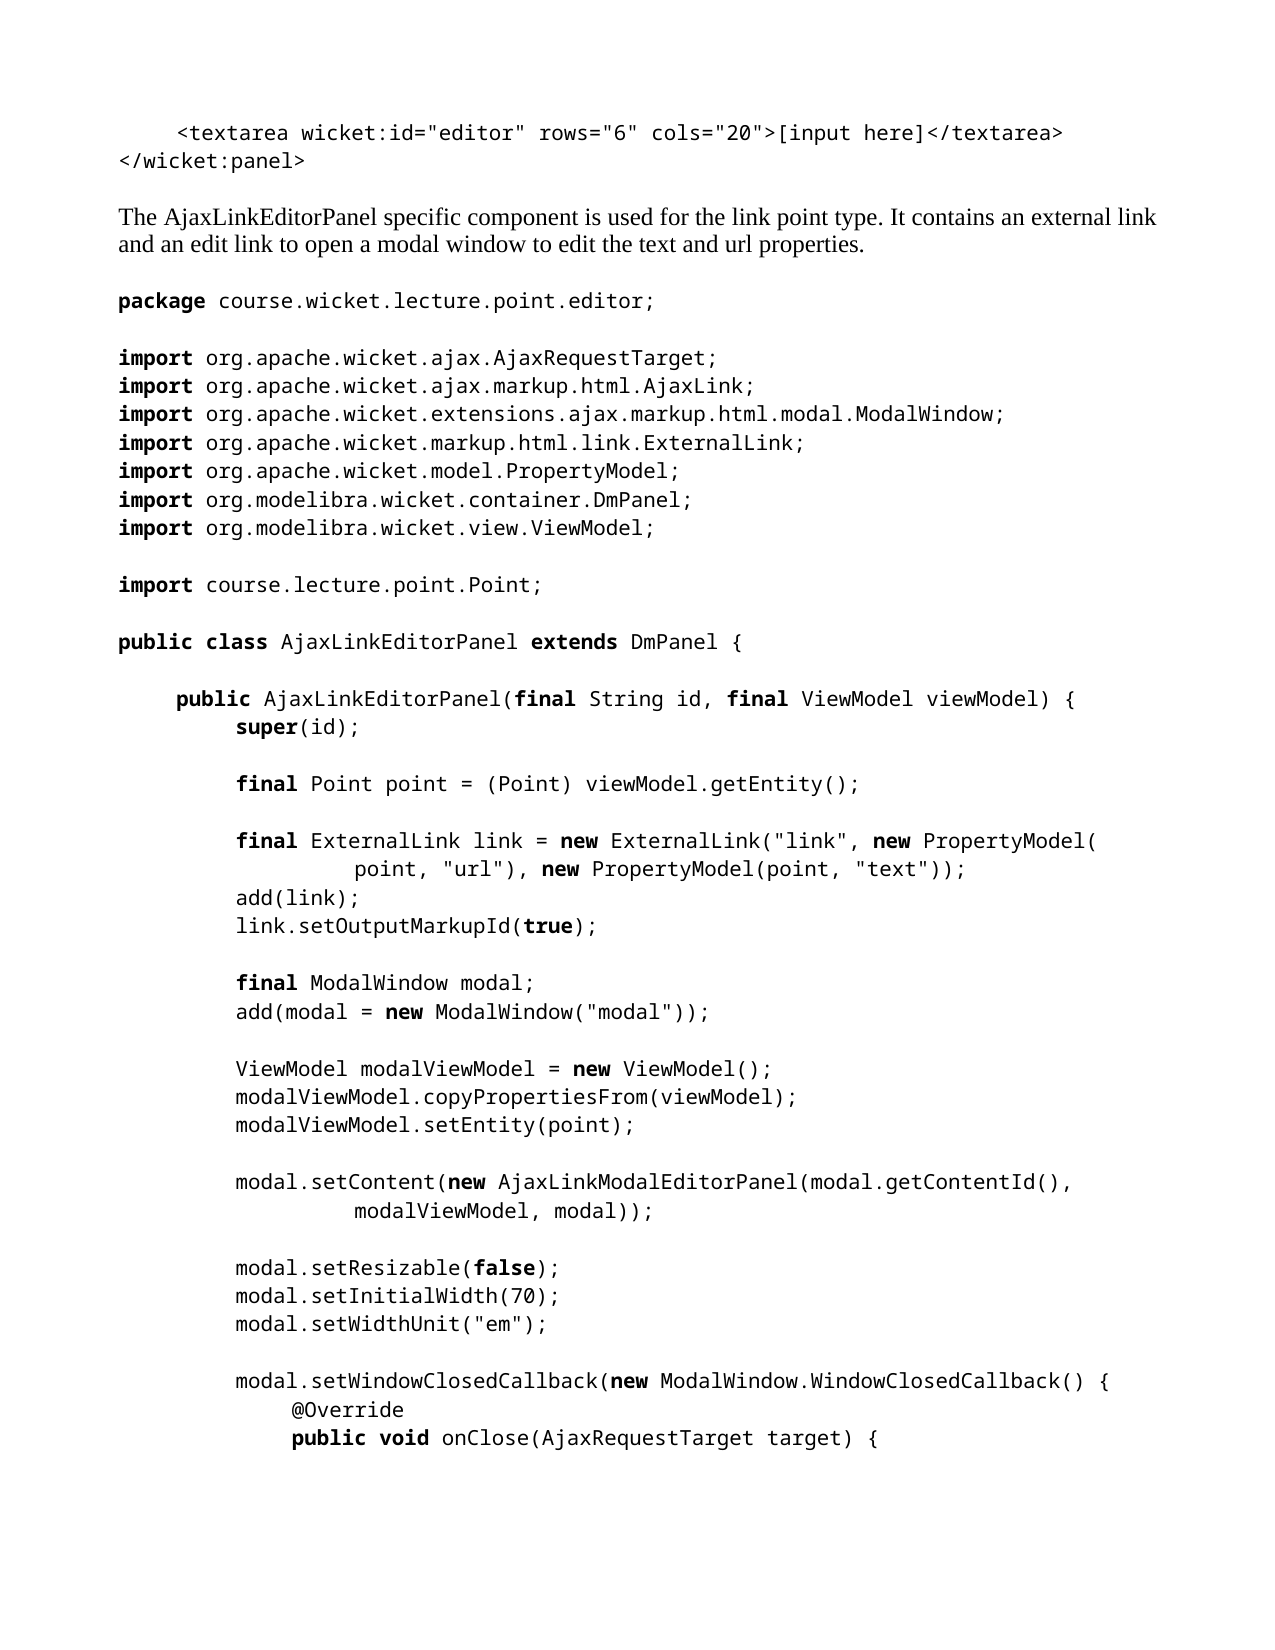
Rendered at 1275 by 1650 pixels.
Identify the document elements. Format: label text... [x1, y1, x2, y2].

text public void onClose(AjaxRequestTarget target) { [118, 1423, 1157, 1452]
text package course.wicket.lecture.point.editor; [118, 286, 1157, 314]
text modal.setResizable(false); [118, 1253, 1157, 1281]
text The AjaxLinkEditorPanel specific component is used for the link point type. It contains an external link and an edit link to open a modal window to edit the text and url properties. [118, 203, 1157, 258]
text point, "url"), new PropertyModel(point, "text")); [118, 854, 1157, 883]
text ViewModel modalViewModel = new ViewModel(); [118, 1054, 1157, 1082]
text import org.modelibra.wicket.container.DmPanel; [118, 485, 1157, 513]
text import org.apache.wicket.ajax.markup.html.AjaxLink; [118, 371, 1157, 399]
text @Override [118, 1395, 1157, 1423]
text modal.setContent(new AjaxLinkModalEditorPanel(modal.getContentId(), [118, 1167, 1157, 1196]
text import org.apache.wicket.ajax.AjaxRequestTarget; [118, 343, 1157, 371]
text add(modal = new ModalWindow("modal")); [118, 997, 1157, 1025]
text import org.apache.wicket.markup.html.link.ExternalLink; [118, 428, 1157, 456]
text import org.modelibra.wicket.view.ViewModel; [118, 513, 1157, 542]
text add(link); [118, 883, 1157, 911]
text import org.apache.wicket.model.PropertyModel; [118, 456, 1157, 485]
text import org.apache.wicket.extensions.ajax.markup.html.modal.ModalWindow; [118, 399, 1157, 428]
text modalViewModel.copyPropertiesFrom(viewModel); [118, 1082, 1157, 1111]
text link.setOutputMarkupId(true); [118, 911, 1157, 940]
text modal.setWidthUnit("em"); [118, 1309, 1157, 1338]
text public AjaxLinkEditorPanel(final String id, final ViewModel viewModel) { [118, 684, 1157, 712]
text </wicket:panel> [118, 147, 1157, 175]
text import course.lecture.point.Point; [118, 570, 1157, 599]
text <textarea wicket:id="editor" rows="6" cols="20">[input here]</textarea> [118, 118, 1157, 147]
text modalViewModel, modal)); [118, 1196, 1157, 1224]
text modalViewModel.setEntity(point); [118, 1111, 1157, 1139]
text super(id); [118, 712, 1157, 741]
text final ModalWindow modal; [118, 968, 1157, 997]
text final ExternalLink link = new ExternalLink("link", new PropertyModel( [118, 826, 1157, 854]
text modal.setInitialWidth(70); [118, 1281, 1157, 1309]
text final Point point = (Point) viewModel.getEntity(); [118, 769, 1157, 798]
text modal.setWindowClosedCallback(new ModalWindow.WindowClosedCallback() { [118, 1366, 1157, 1395]
text public class AjaxLinkEditorPanel extends DmPanel { [118, 627, 1157, 656]
